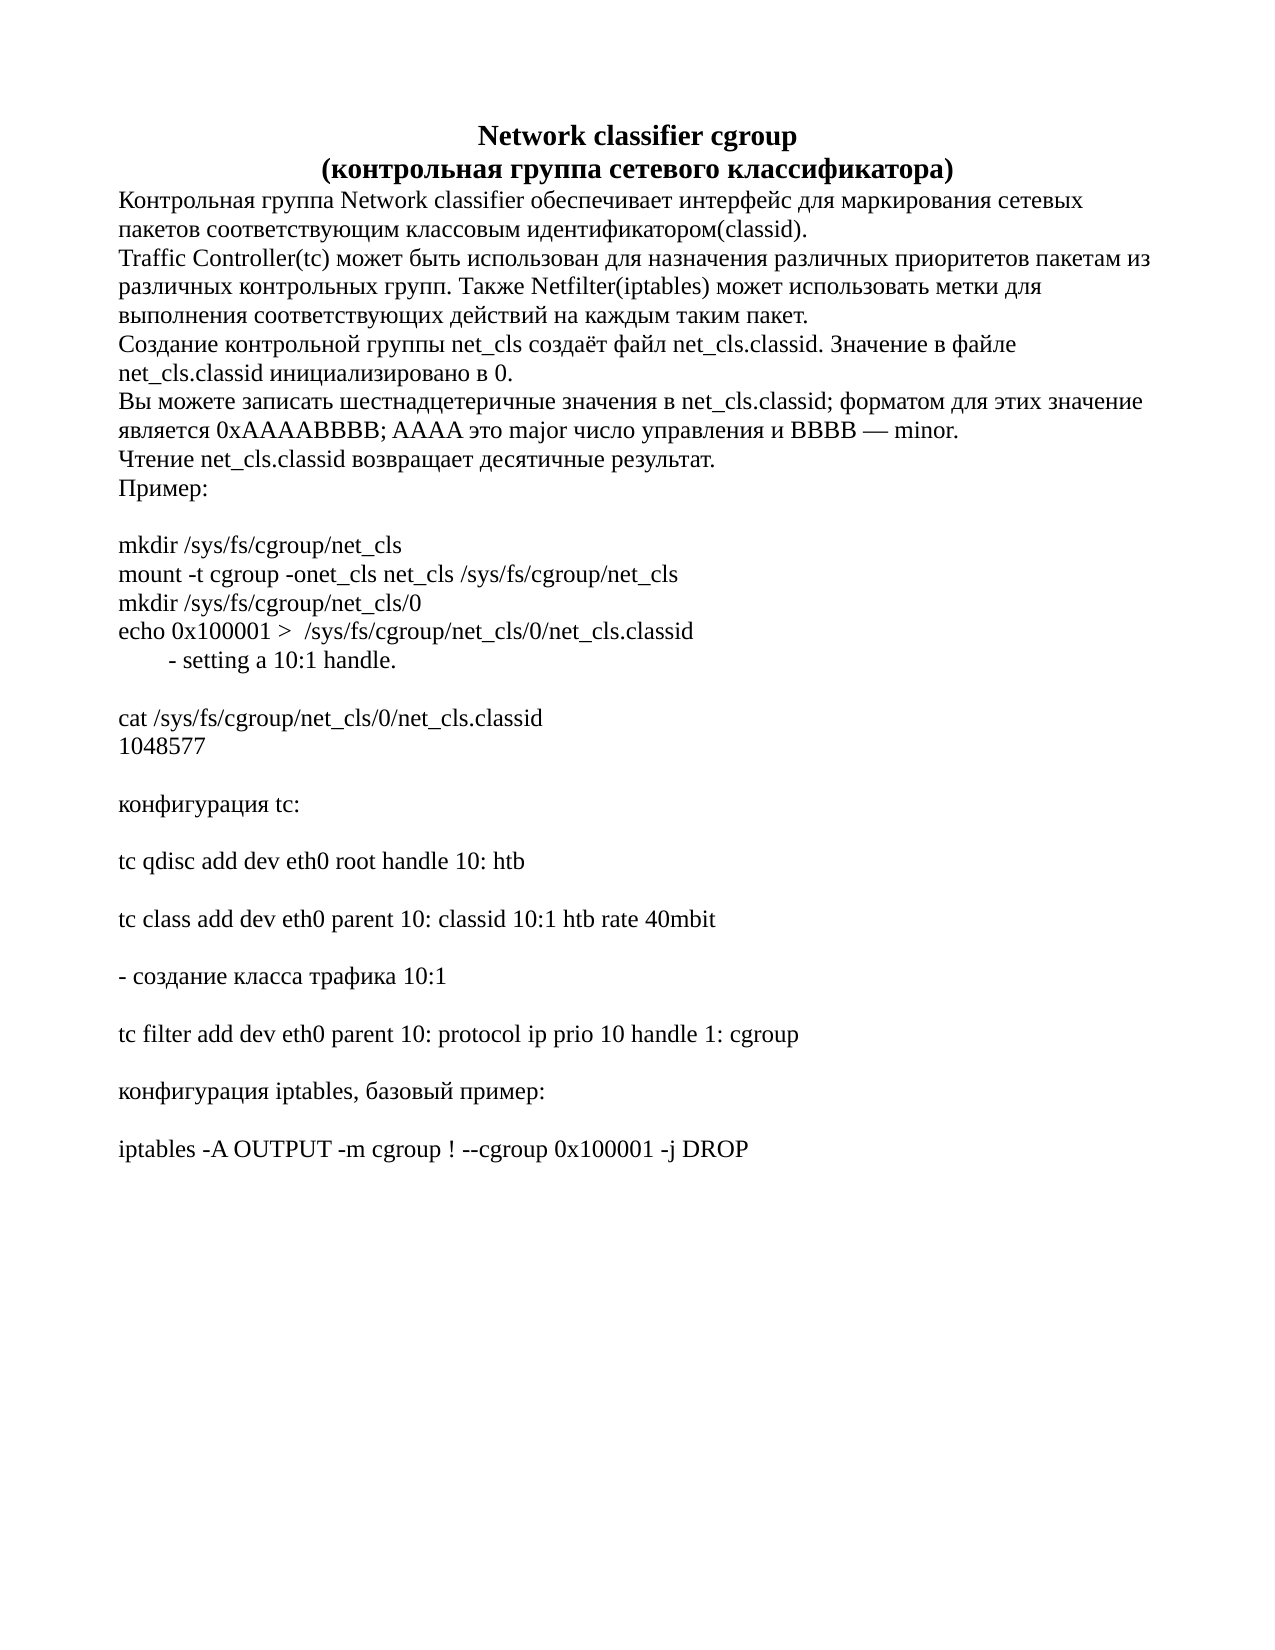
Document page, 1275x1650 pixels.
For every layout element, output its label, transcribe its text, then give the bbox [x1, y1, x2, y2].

text 1048577 [118, 731, 1157, 760]
text Пример: [118, 473, 1157, 501]
text cat /sys/fs/cgroup/net_cls/0/net_cls.classid [118, 703, 1157, 731]
text конфигурация iptables, базовый пример: [118, 1076, 1157, 1105]
text конфигурация tc: [118, 789, 1157, 818]
text iptables -A OUTPUT -m cgroup ! --cgroup 0x100001 -j DROP [118, 1134, 1157, 1163]
text mkdir /sys/fs/cgroup/net_cls [118, 530, 1157, 559]
text Создание контрольной группы net_cls создаёт файл net_cls.classid. Значение в файле net_cls.classid инициализировано в 0. [118, 329, 1157, 386]
text (контрольная группа сетевого классификатора) [118, 152, 1157, 185]
text tc qdisc add dev eth0 root handle 10: htb [118, 846, 1157, 875]
text Контрольная группа Network classifier обеспечивает интерфейс для маркирования сетевых пакетов соответствующим классовым идентификатором(classid). [118, 185, 1157, 243]
text Network classifier cgroup [118, 118, 1157, 152]
text Чтение net_cls.classid возвращает десятичные результат. [118, 444, 1157, 473]
text mount -t cgroup -onet_cls net_cls /sys/fs/cgroup/net_cls [118, 559, 1157, 588]
text - setting a 10:1 handle. [118, 645, 1157, 674]
text mkdir /sys/fs/cgroup/net_cls/0 [118, 588, 1157, 616]
text Traffic Controller(tc) может быть использован для назначения различных приоритетов пакетам из различных контрольных групп. Также Netfilter(iptables) может использовать метки для выполнения соответствующих действий на каждым таким пакет. [118, 243, 1157, 329]
text tc class add dev eth0 parent 10: classid 10:1 htb rate 40mbit [118, 904, 1157, 933]
text tc filter add dev eth0 parent 10: protocol ip prio 10 handle 1: cgroup [118, 1019, 1157, 1048]
text - создание класса трафика 10:1 [118, 961, 1157, 990]
text echo 0x100001 > /sys/fs/cgroup/net_cls/0/net_cls.classid [118, 616, 1157, 645]
text Вы можете записать шестнадцетеричные значения в net_cls.classid; форматом для этих значение является 0xAAAABBBB; AAAA это major число управления и BBBB — minor. [118, 386, 1157, 444]
